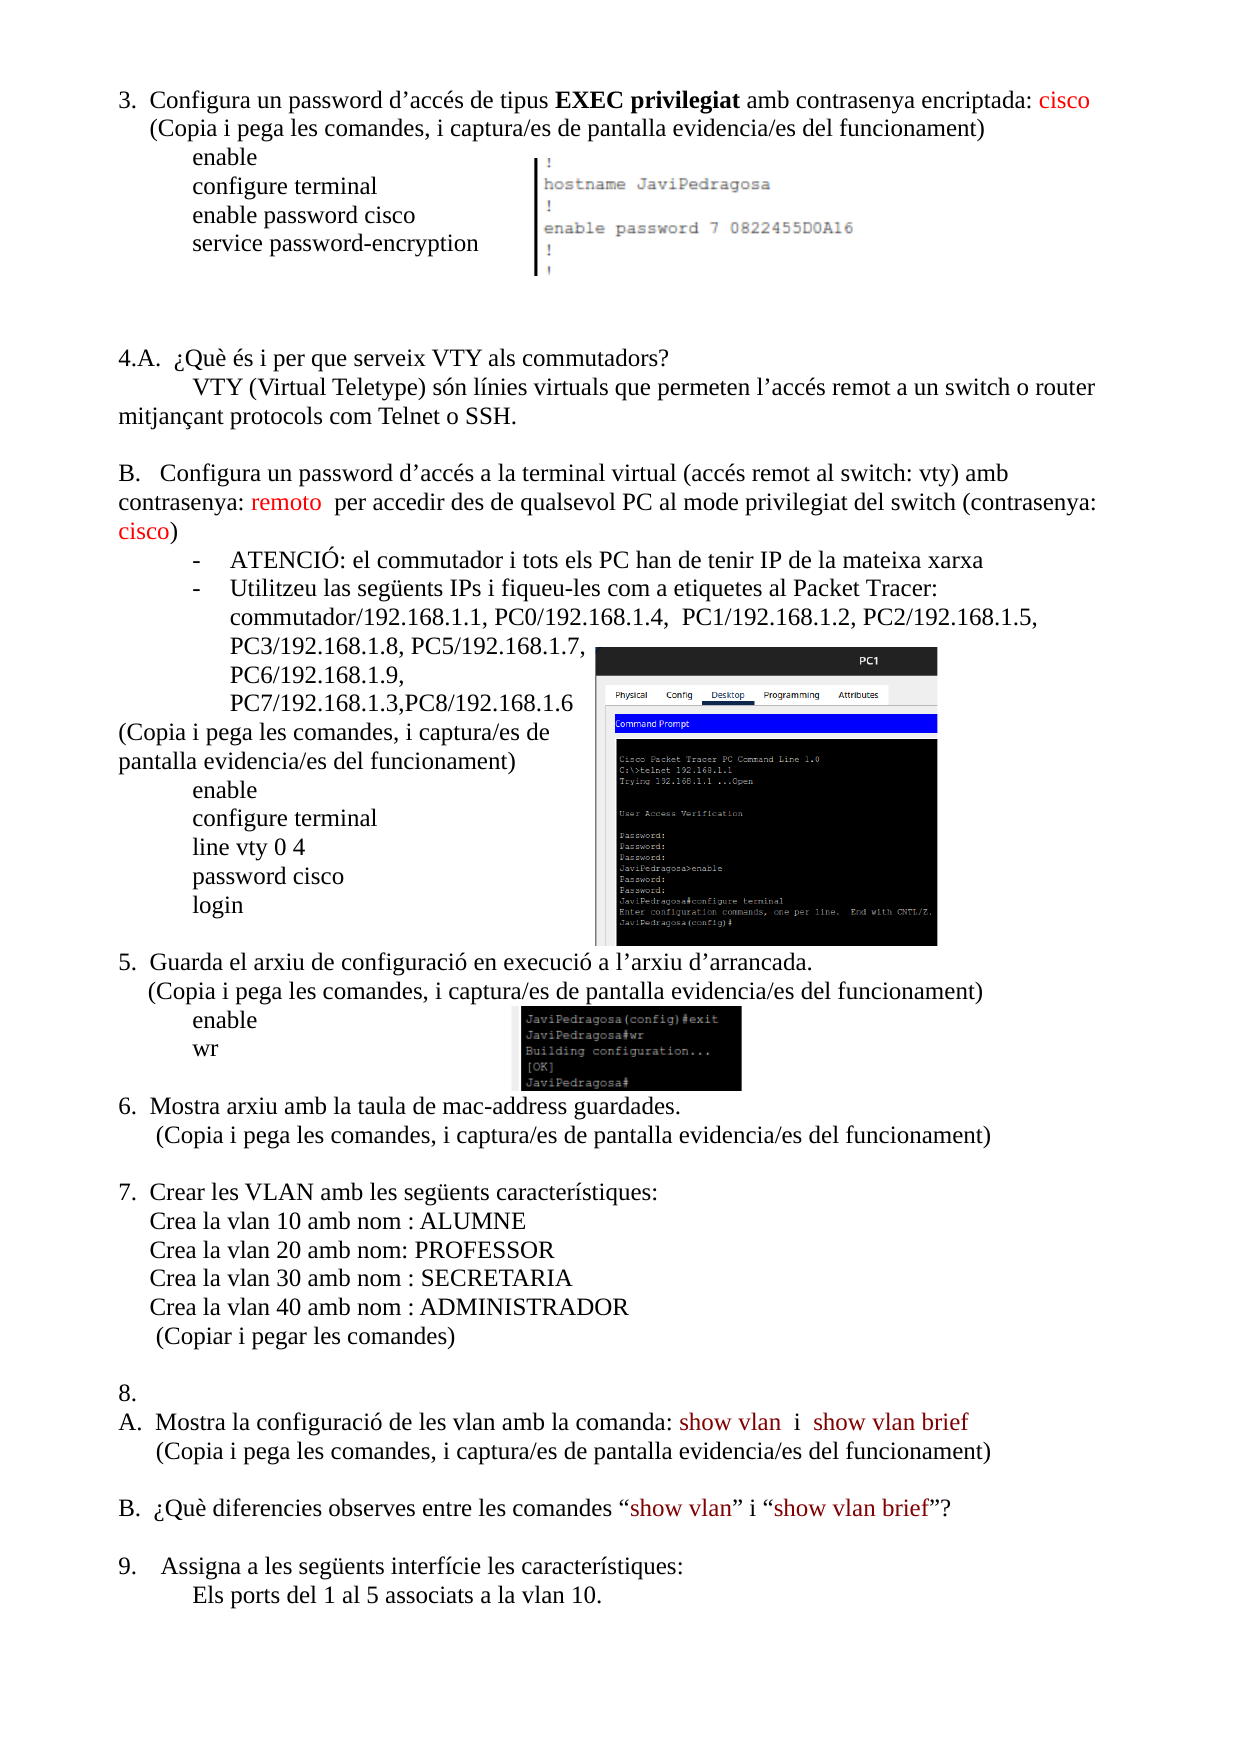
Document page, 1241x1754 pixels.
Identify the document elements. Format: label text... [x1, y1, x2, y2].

text enable password cisco [118, 200, 522, 228]
text [892, 228, 1122, 257]
text Crea la vlan 10 amb nom : ALUMNE [118, 1206, 1122, 1235]
text configure terminal [118, 803, 595, 832]
text Crea la vlan 30 amb nom : SECRETARIA [118, 1263, 1122, 1292]
text [938, 832, 1122, 861]
text enable [118, 1005, 1122, 1033]
text 7. Crear les VLAN amb les següents característiques: [118, 1177, 1122, 1206]
text B. Configura un password d’accés a la terminal virtual (accés remot al switch: vty) amb [118, 458, 1122, 487]
text [892, 200, 1122, 228]
text wr [118, 1033, 511, 1062]
text VTY (Virtual Teletype) són línies virtuals que permeten l’accés remot a un switch o router mitjançant protocols com Telnet o SSH. [118, 372, 1122, 430]
text 8. [118, 1378, 1122, 1407]
text contrasenya: remoto per accedir des de qualsevol PC al mode privilegiat del switch (contrasenya: cisco) [118, 487, 1122, 545]
text [892, 171, 1122, 200]
text [938, 861, 1122, 890]
text 3. Configura un password d’accés de tipus EXEC privilegiat amb contrasenya encriptada: cisco [118, 85, 1122, 113]
text service password-encryption [118, 228, 522, 257]
picture [511, 1006, 742, 1091]
text 9. Assigna a les següents interfície les característiques: [118, 1551, 1122, 1580]
text configure terminal [118, 171, 522, 200]
text Els ports del 1 al 5 associats a la vlan 10. [118, 1580, 1122, 1608]
text login [118, 890, 595, 918]
list ATENCIÓ: el commutador i tots els PC han de tenir IP de la mateixa xarxa [192, 545, 1122, 573]
text (Copia i pega les comandes, i captura/es de pantalla evidencia/es del funcionament) [118, 717, 595, 775]
text (Copia i pega les comandes, i captura/es de pantalla evidencia/es del funcionament) [118, 1120, 1122, 1148]
text (Copia i pega les comandes, i captura/es de pantalla evidencia/es del funcionament) [118, 113, 1122, 142]
picture [595, 647, 938, 946]
text B. ¿Què diferencies observes entre les comandes “show vlan” i “show vlan brief”? [118, 1493, 1122, 1522]
text Crea la vlan 20 amb nom: PROFESSOR [118, 1235, 1122, 1263]
text Crea la vlan 40 amb nom : ADMINISTRADOR [118, 1292, 1122, 1321]
text enable [118, 142, 1122, 171]
text (Copia i pega les comandes, i captura/es de pantalla evidencia/es del funcionament) [118, 1436, 1122, 1465]
text (Copia i pega les comandes, i captura/es de pantalla evidencia/es del funcionament) [118, 976, 1122, 1005]
list Utilitzeu las següents IPs i fiqueu-les com a etiquetes al Packet Tracer: commutador/192.168.1.1, PC0/192.168.1.4, PC1/192.168.1.2, PC2/192.168.1.5, PC3/192.168.1.8, PC5/192.168.1.7, PC6/192.168.1.9, PC7/192.168.1.3,PC8/192.168.1.6 [192, 573, 1122, 717]
text [938, 775, 1122, 803]
text 4.A. ¿Què és i per que serveix VTY als commutadors? [118, 343, 1122, 372]
text A. Mostra la configuració de les vlan amb la comanda: show vlan i show vlan brief [118, 1407, 1122, 1436]
text password cisco [118, 861, 595, 890]
text [938, 803, 1122, 832]
picture [522, 158, 892, 276]
text [938, 717, 1122, 775]
text enable [118, 775, 595, 803]
text 6. Mostra arxiu amb la taula de mac-address guardades. [118, 1091, 1122, 1120]
text (Copiar i pegar les comandes) [118, 1321, 1122, 1350]
text [742, 1033, 1122, 1062]
text line vty 0 4 [118, 832, 595, 861]
text [938, 890, 1122, 918]
text 5. Guarda el arxiu de configuració en execució a l’arxiu d’arrancada. [118, 947, 1122, 976]
